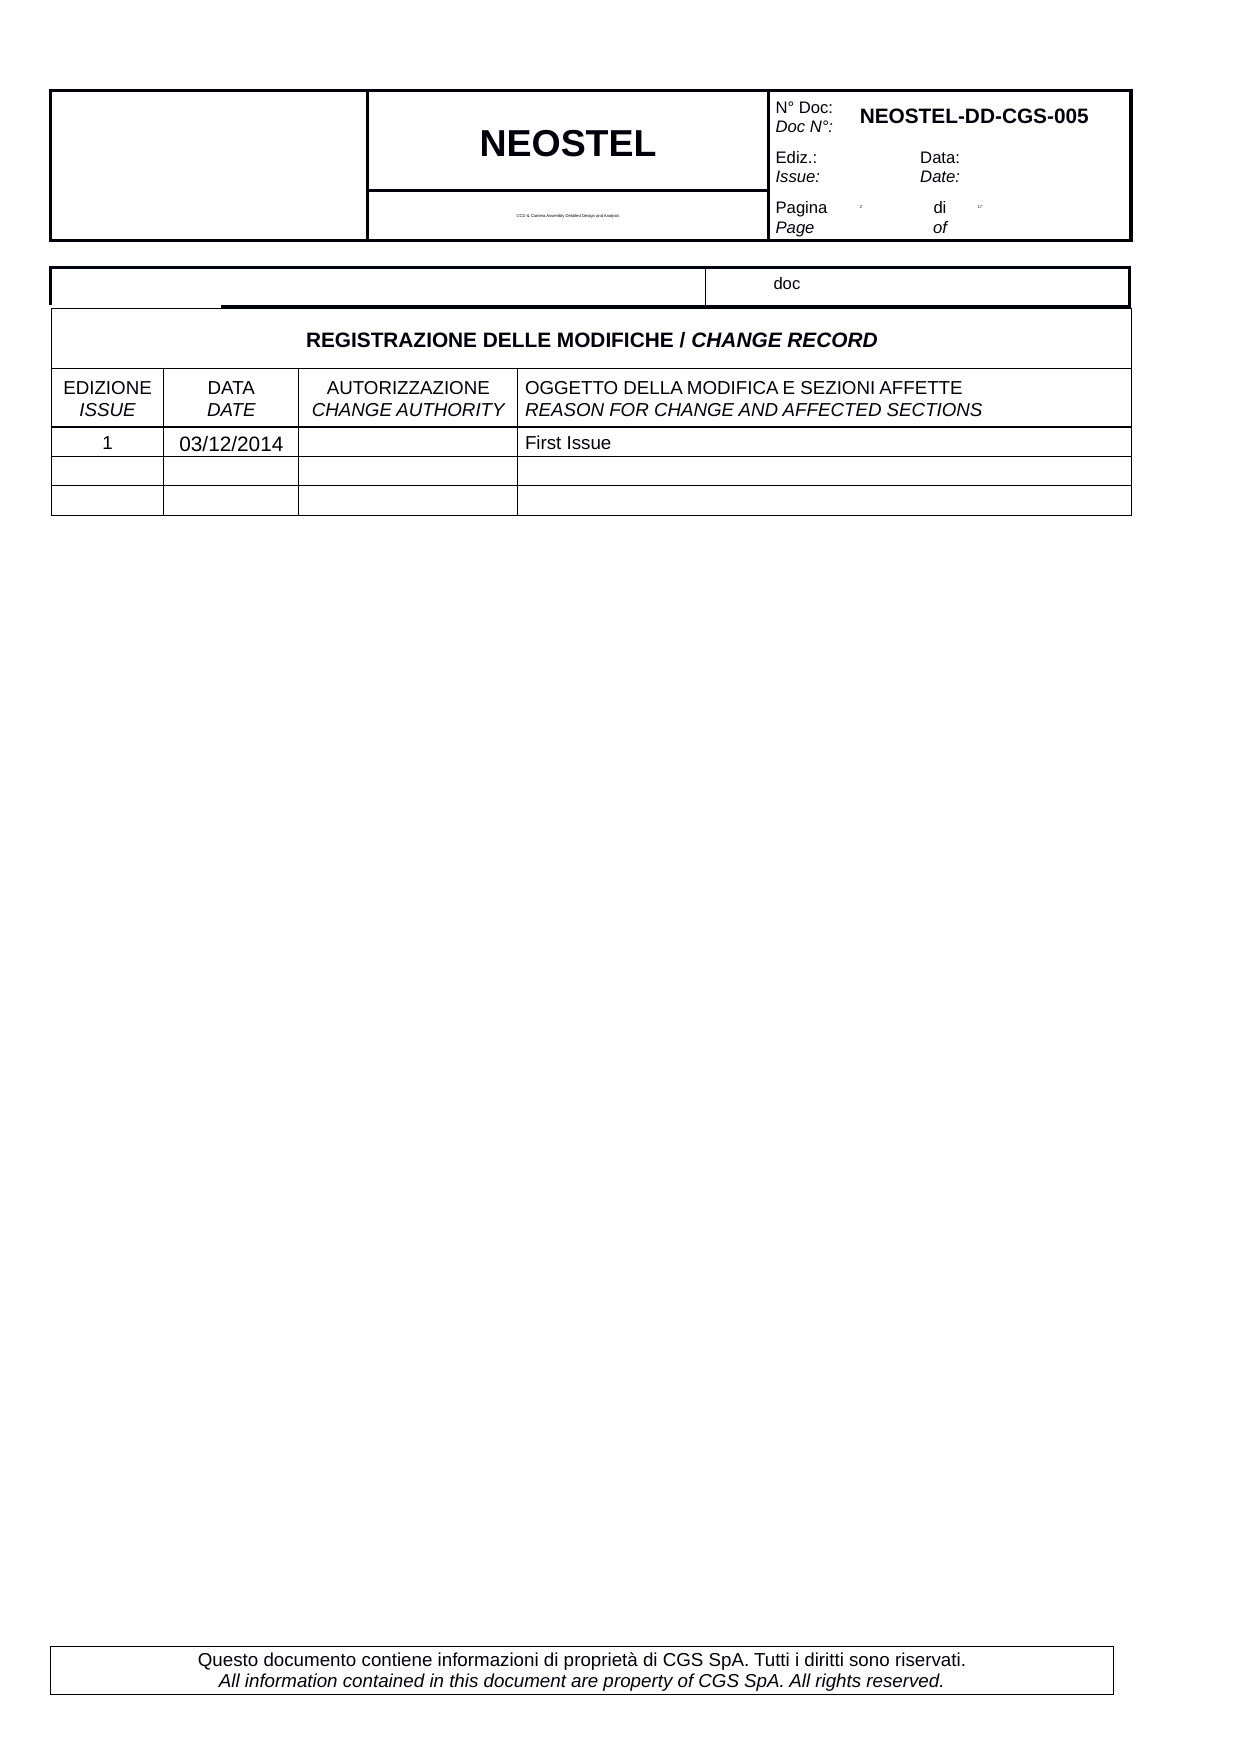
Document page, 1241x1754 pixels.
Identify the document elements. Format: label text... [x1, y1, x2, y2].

table_cell AUTORIZZAZIONE CHANGE AUTHORITY [299, 369, 517, 426]
table_header [52, 269, 221, 305]
table_cell EDIZIONE ISSUE [52, 369, 163, 426]
table_cell [164, 486, 298, 515]
table_cell First Issue [518, 428, 1131, 456]
table_cell OGGETTO DELLA MODIFICA E SEZIONI AFFETTE REASON FOR CHANGE AND AFFECTED SECTIONS [518, 369, 1131, 426]
table_cell 1 [52, 428, 163, 456]
table_cell doc [765, 269, 1128, 305]
table_cell [518, 486, 1131, 515]
table_cell [221, 269, 688, 305]
table_cell [706, 269, 764, 305]
table_cell [688, 269, 705, 305]
table_cell DATA DATE [164, 369, 298, 426]
table_header REGISTRAZIONE DELLE MODIFICHE / CHANGE RECORD [52, 309, 1131, 367]
table_cell [52, 486, 163, 515]
table_cell [164, 457, 298, 485]
table_cell [299, 457, 517, 485]
table_cell [299, 428, 517, 456]
table_cell [299, 486, 517, 515]
table_cell [52, 457, 163, 485]
table_cell 03/12/2014 [164, 428, 298, 456]
table_cell [518, 457, 1131, 485]
